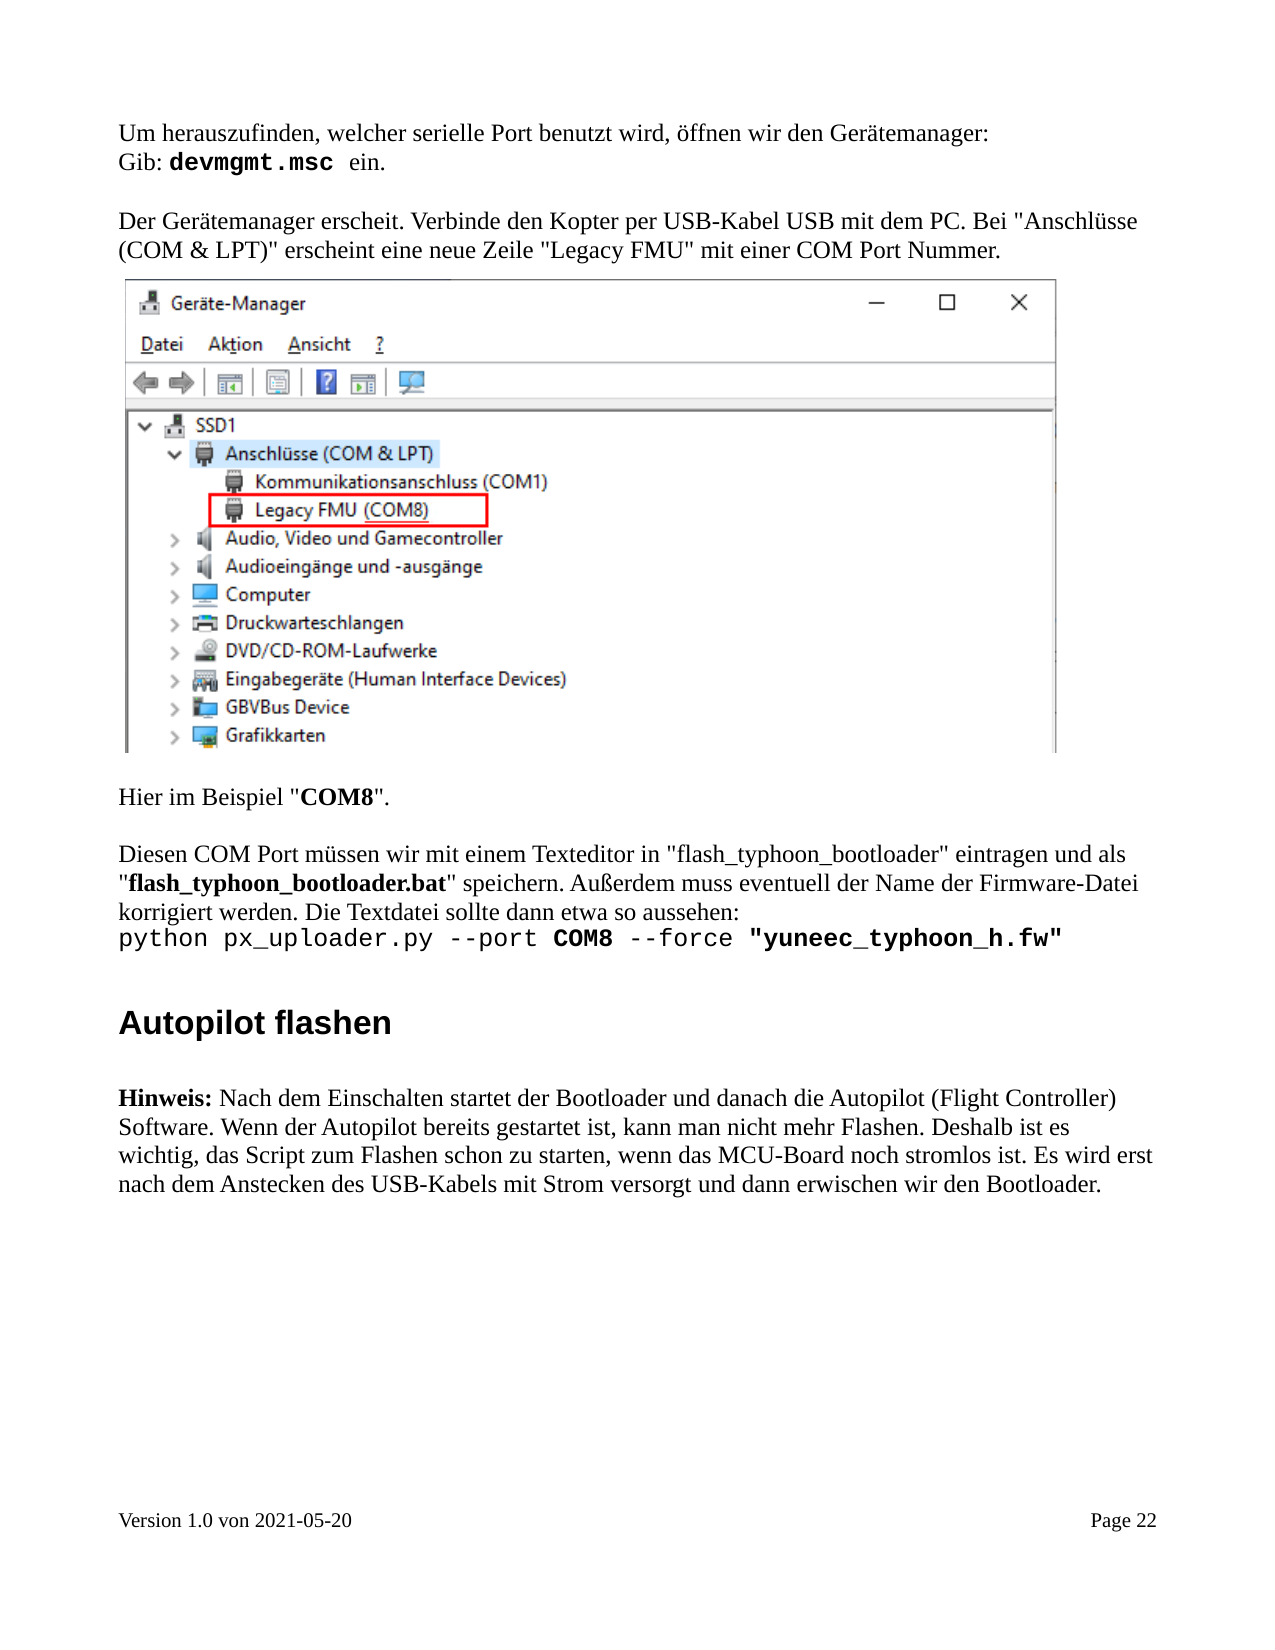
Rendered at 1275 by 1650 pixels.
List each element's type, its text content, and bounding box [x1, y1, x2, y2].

text Hier im Beispiel "COM8". [118, 782, 1157, 810]
text Gib: devmgmt.msc ein. [118, 147, 1157, 178]
text Der Gerätemanager erscheit. Verbinde den Kopter per USB-Kabel USB mit dem PC. Bei "Anschlüsse (COM & LPT)" erscheint eine neue Zeile "Legacy FMU" mit einer COM Port Nummer. [118, 206, 1157, 263]
text python px_uploader.py --port COM8 --force "yuneec_typhoon_h.fw" [118, 925, 1157, 954]
picture [125, 279, 1057, 753]
text Um herauszufinden, welcher serielle Port benutzt wird, öffnen wir den Gerätemanager: [118, 118, 1157, 147]
text Hinweis: Nach dem Einschalten startet der Bootloader und danach die Autopilot (Flight Controller) Software. Wenn der Autopilot bereits gestartet ist, kann man nicht mehr Flashen. Deshalb ist es wichtig, das Script zum Flashen schon zu starten, wenn das MCU-Board noch stromlos ist. Es wird erst nach dem Anstecken des USB-Kabels mit Strom versorgt und dann erwischen wir den Bootloader. [118, 1083, 1157, 1198]
text Diesen COM Port müssen wir mit einem Texteditor in "flash_typhoon_bootloader" eintragen und als "flash_typhoon_bootloader.bat" speichern. Außerdem muss eventuell der Name der Firmware-Datei korrigiert werden. Die Textdatei sollte dann etwa so aussehen: [118, 839, 1157, 925]
subtitle Autopilot flashen [118, 1003, 1157, 1042]
